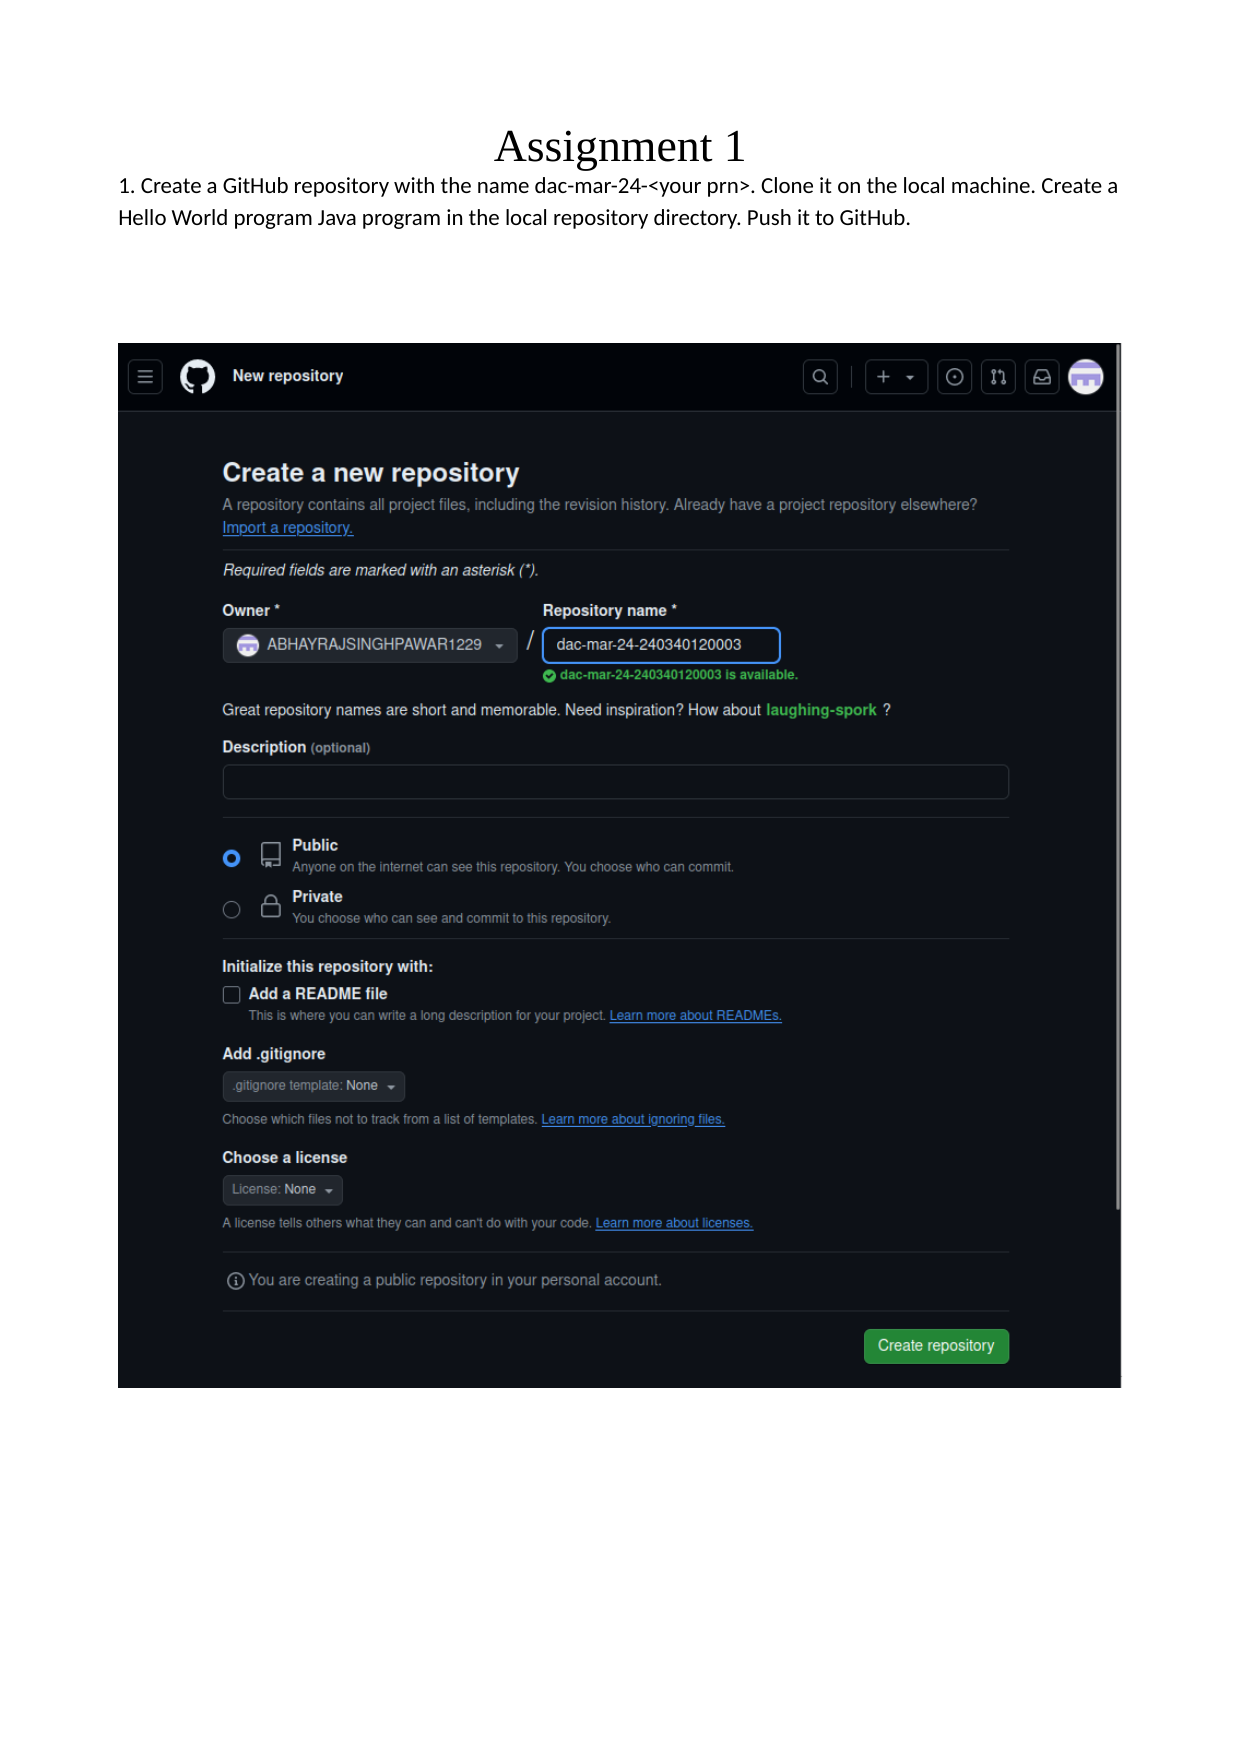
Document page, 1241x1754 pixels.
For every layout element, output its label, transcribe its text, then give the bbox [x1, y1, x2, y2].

picture [118, 343, 1123, 1388]
text 1. Create a GitHub repository with the name dac-mar-24-<your prn>. Clone it on the local machine. Create a Hello World program Java program in the local repository directory. Push it to GitHub. [118, 171, 1122, 231]
text Assignment 1 [118, 118, 1122, 171]
